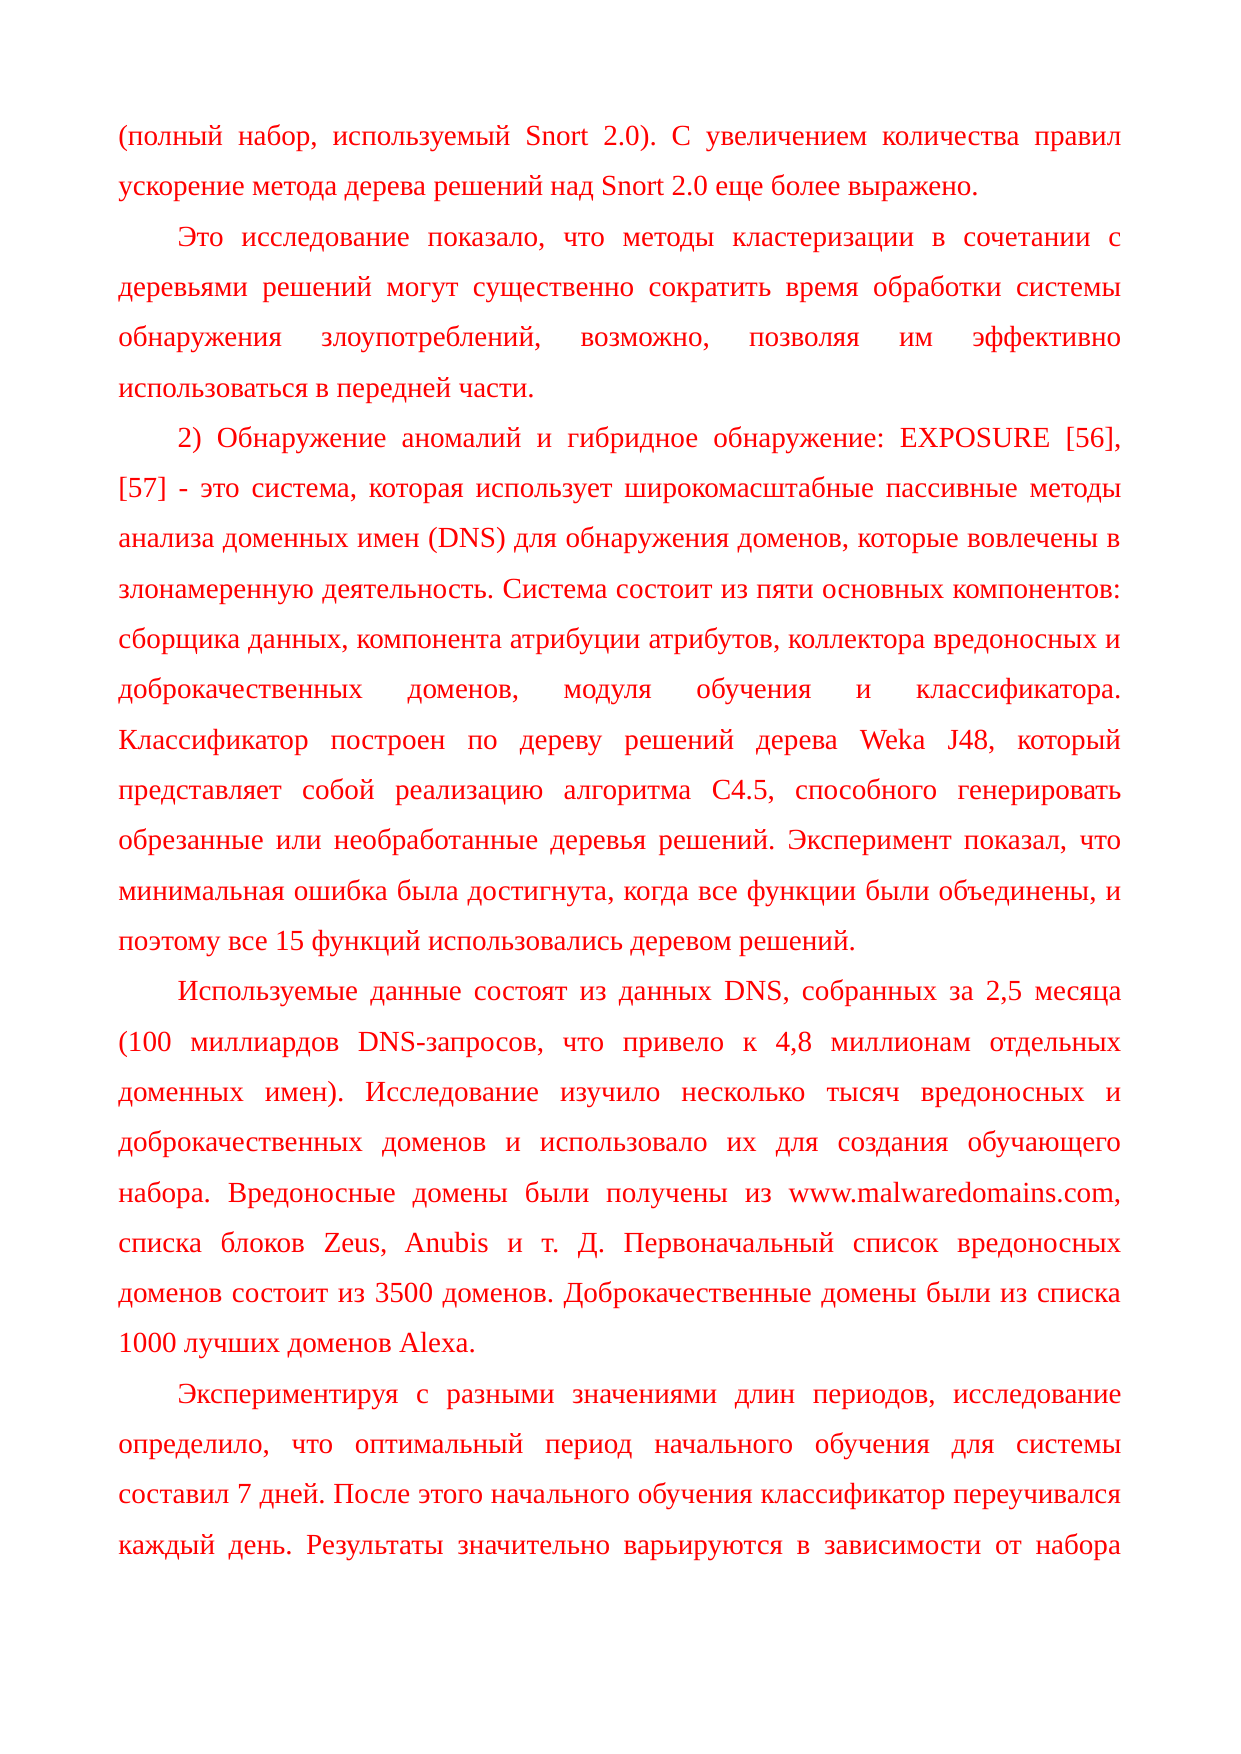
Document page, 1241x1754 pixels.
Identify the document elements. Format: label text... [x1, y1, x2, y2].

text (полный набор, используемый Snort 2.0). С увеличением количества правил ускорение метода дерева решений над Snort 2.0 еще более выражено. [118, 118, 1122, 202]
text Это исследование показало, что методы кластеризации в сочетании с деревьями решений могут существенно сократить время обработки системы обнаружения злоупотреблений, возможно, позволяя им эффективно использоваться в передней части. [118, 219, 1122, 403]
text Экспериментируя с разными значениями длин периодов, исследование определило, что оптимальный период начального обучения для системы составил 7 дней. После этого начального обучения классификатор переучивался каждый день. Результаты значительно варьируются в зависимости от набора [118, 1376, 1122, 1560]
text Используемые данные состоят из данных DNS, собранных за 2,5 месяца (100 миллиардов DNS-запросов, что привело к 4,8 миллионам отдельных доменных имен). Исследование изучило несколько тысяч вредоносных и доброкачественных доменов и использовало их для создания обучающего набора. Вредоносные домены были получены из www.malwaredomains.com, списка блоков Zeus, Anubis и т. Д. Первоначальный список вредоносных доменов состоит из 3500 доменов. Доброкачественные домены были из списка 1000 лучших доменов Alexa. [118, 973, 1122, 1359]
text 2) Обнаружение аномалий и гибридное обнаружение: EXPOSURE [56], [57] - это система, которая использует широкомасштабные пассивные методы анализа доменных имен (DNS) для обнаружения доменов, которые вовлечены в злонамеренную деятельность. Система состоит из пяти основных компонентов: сборщика данных, компонента атрибуции атрибутов, коллектора вредоносных и доброкачественных доменов, модуля обучения и классификатора. Классификатор построен по дереву решений дерева Weka J48, который представляет собой реализацию алгоритма C4.5, способного генерировать обрезанные или необработанные деревья решений. Эксперимент показал, что минимальная ошибка была достигнута, когда все функции были объединены, и поэтому все 15 функций использовались деревом решений. [118, 420, 1122, 957]
